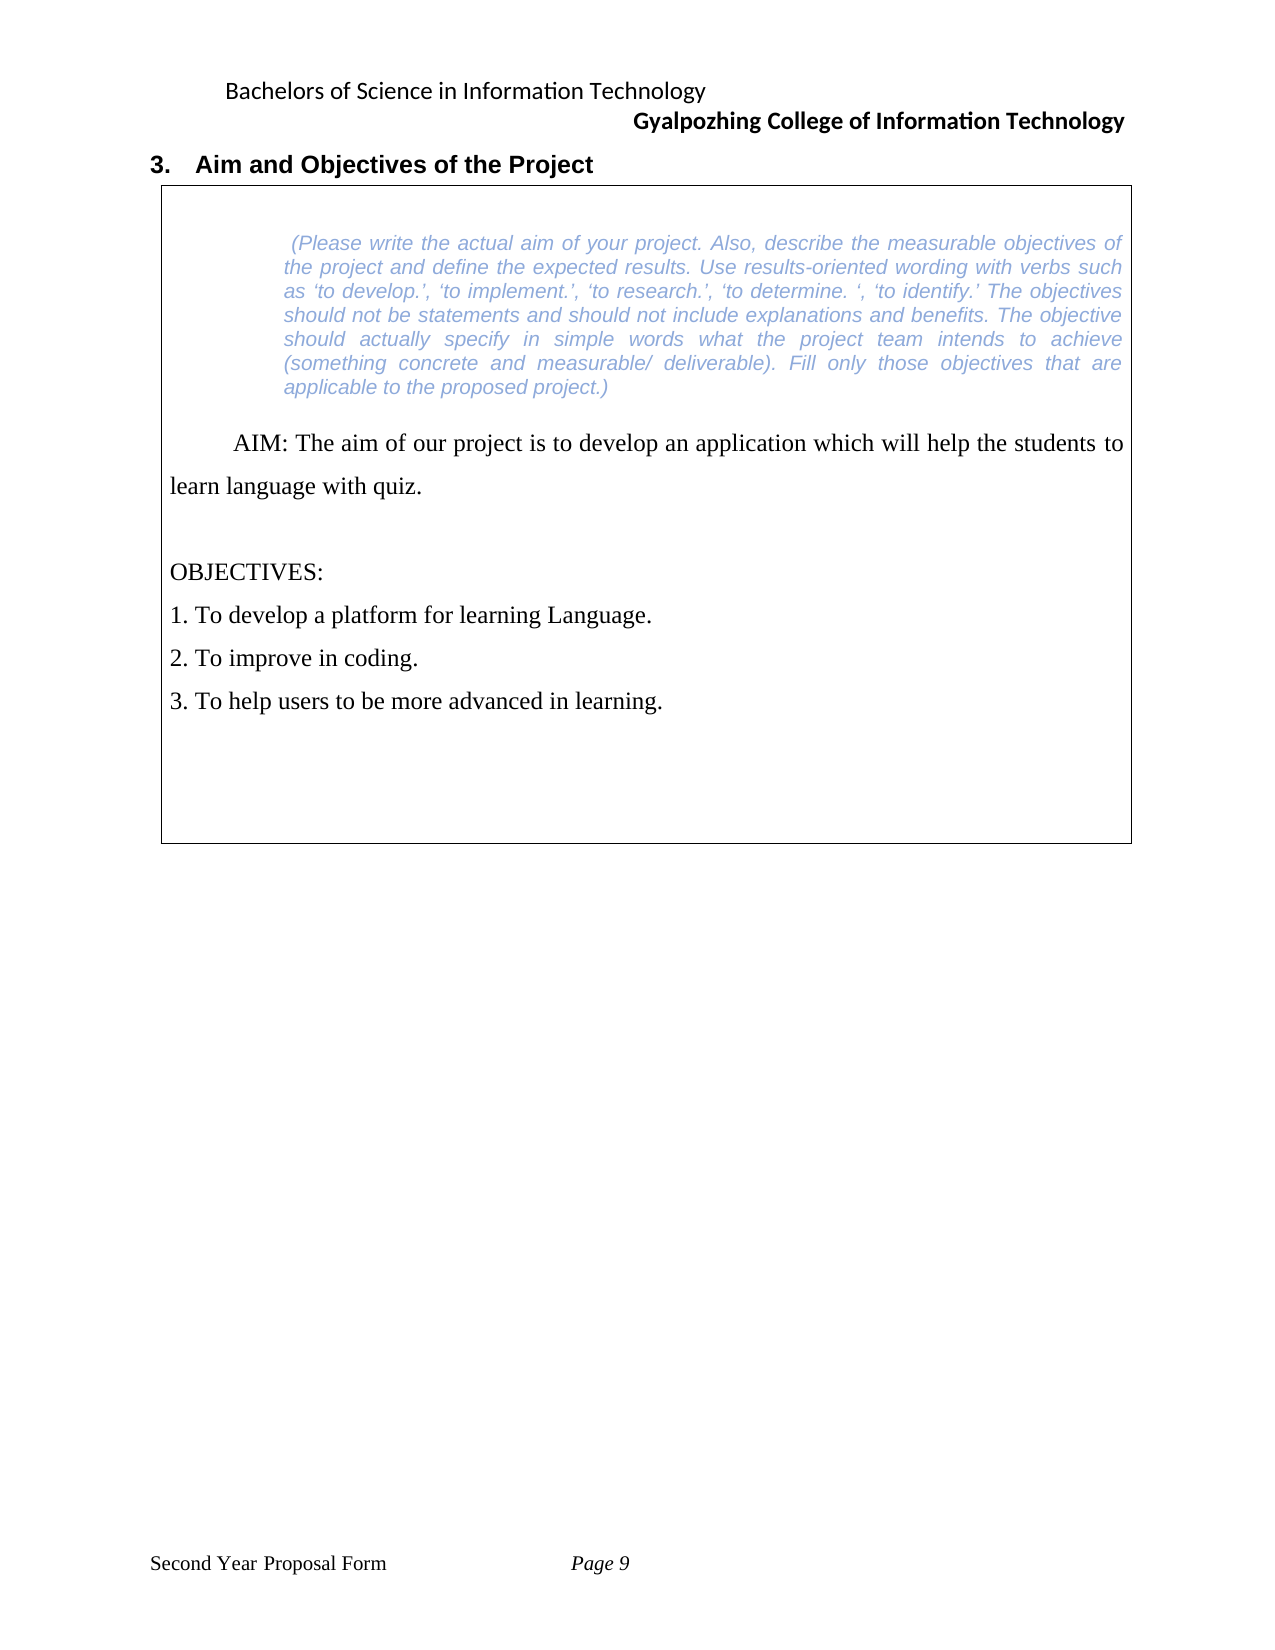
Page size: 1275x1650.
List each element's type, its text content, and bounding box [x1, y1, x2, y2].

table_cell AIM: The aim of our project is to develop an application which will help the students to learn language with quiz. OBJECTIVES: 1. To develop a platform for learning Language. 2. To improve in coding. 3. To help users to be more advanced in learning. [162, 419, 1131, 762]
subtitle 3. Aim and Objectives of the Project [150, 150, 1125, 179]
table_cell [162, 803, 1131, 843]
table_header (Please write the actual aim of your project. Also, describe the measurable objectives of the project and define the expected results. Use results-oriented wording with verbs such as ‘to develop.’, ‘to implement.’, ‘to research.’, ‘to determine. ‘, ‘to identify.’ The objectives should not be statements and should not include explanations and benefits. The objective should actually specify in simple words what the project team intends to achieve (something concrete and measurable/ deliverable). Fill only those objectives that are applicable to the proposed project.) [162, 186, 1131, 419]
table_cell [162, 762, 1131, 802]
